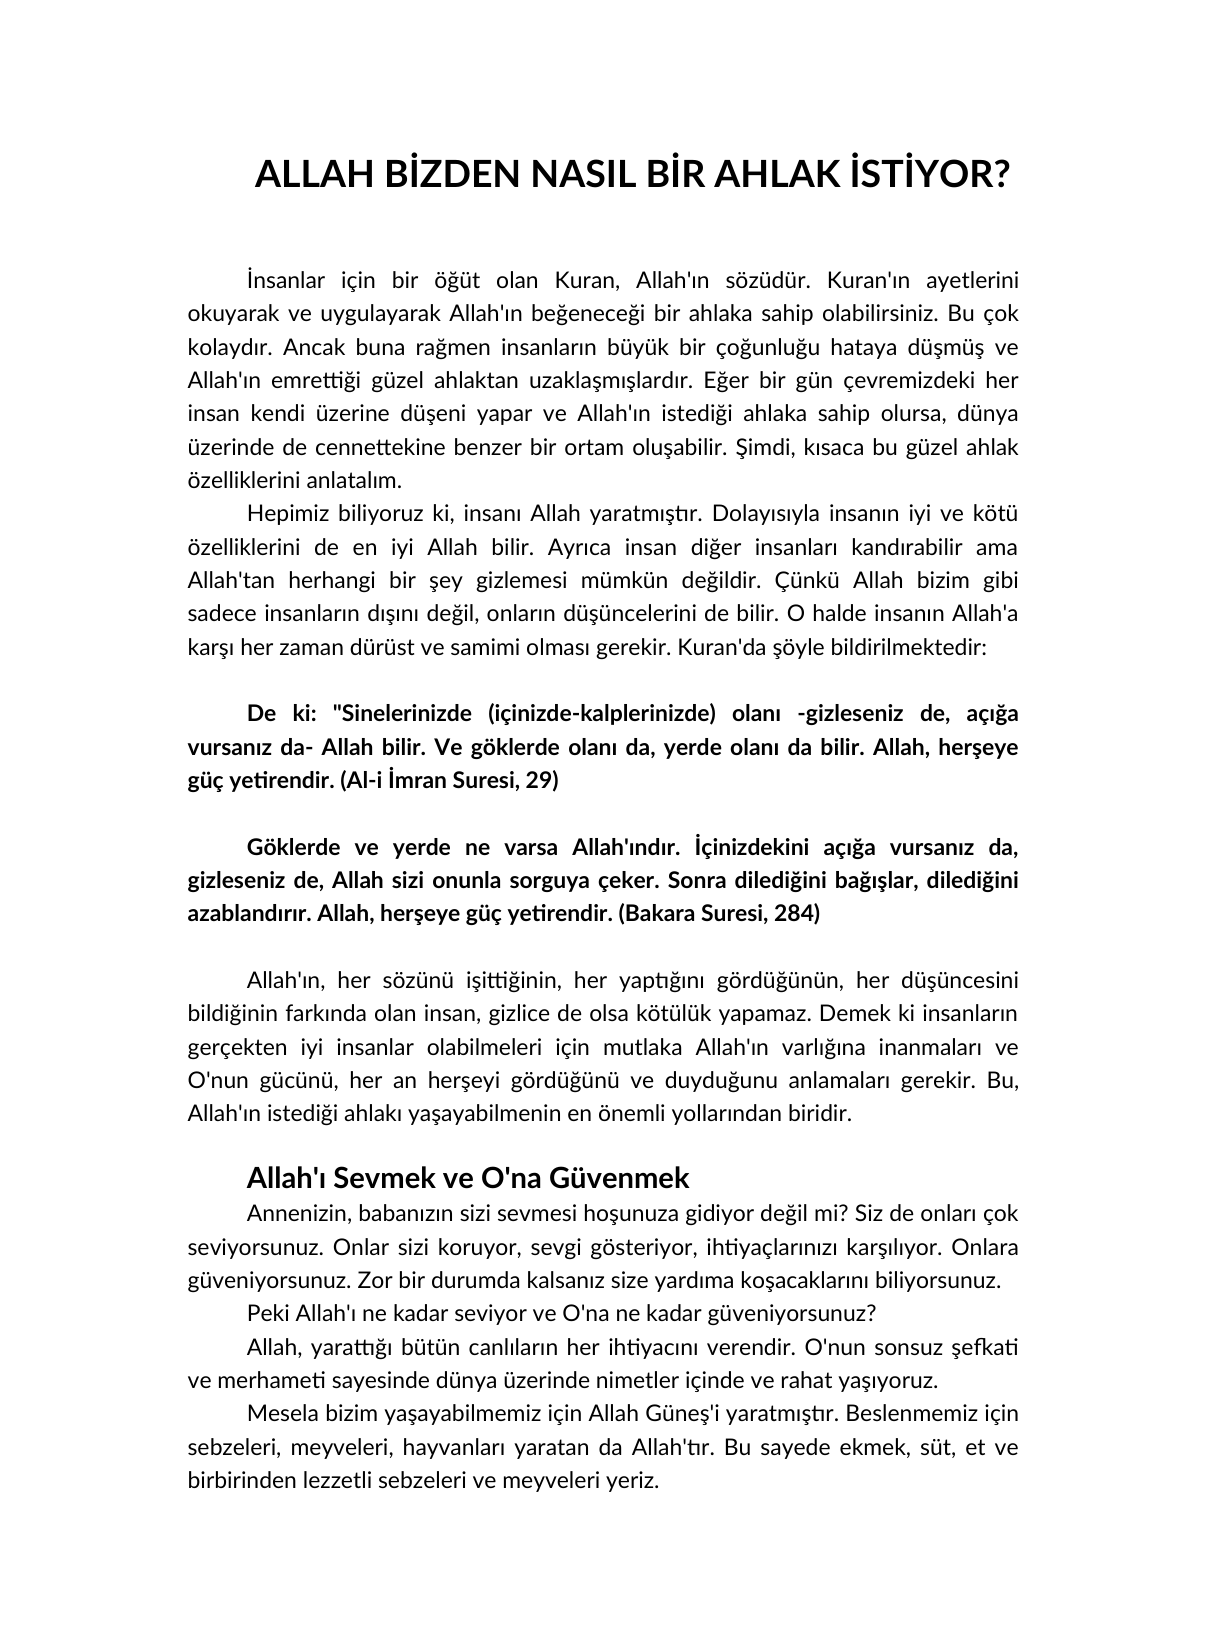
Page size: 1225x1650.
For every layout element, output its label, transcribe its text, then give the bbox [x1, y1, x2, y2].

text Allah'ın, her sözünü işittiğinin, her yaptığını gördüğünün, her düşüncesini bildiğinin farkında olan insan, gizlice de olsa kötülük yapamaz. Demek ki insanların gerçekten iyi insanlar olabilmeleri için mutlaka Allah'ın varlığına inanmaları ve O'nun gücünü, her an herşeyi gördüğünü ve duyduğunu anlamaları gerekir. Bu, Allah'ın istediği ahlakı yaşayabilmenin en önemli yollarından biridir. [187, 962, 1020, 1128]
text Peki Allah'ı ne kadar seviyor ve O'na ne kadar güveniyorsunuz? [187, 1295, 1020, 1328]
text Allah'ı Sevmek ve O'na Güvenmek [187, 1162, 1020, 1195]
text Annenizin, babanızın sizi sevmesi hoşunuza gidiyor değil mi? Siz de onları çok seviyorsunuz. Onlar sizi koruyor, sevgi gösteriyor, ihtiyaçlarınızı karşılıyor. Onlara güveniyorsunuz. Zor bir durumda kalsanız size yardıma koşacaklarını biliyorsunuz. [187, 1195, 1020, 1295]
text ALLAH BİZDEN NASIL BİR AHLAK İSTİYOR? [247, 150, 1020, 195]
text Göklerde ve yerde ne varsa Allah'ındır. İçinizdekini açığa vursanız da, gizleseniz de, Allah sizi onunla sorguya çeker. Sonra dilediğini bağışlar, dilediğini azablandırır. Allah, herşeye güç yetirendir. (Bakara Suresi, 284) [187, 828, 1020, 928]
text İnsanlar için bir öğüt olan Kuran, Allah'ın sözüdür. Kuran'ın ayetlerini okuyarak ve uygulayarak Allah'ın beğeneceği bir ahlaka sahip olabilirsiniz. Bu çok kolaydır. Ancak buna rağmen insanların büyük bir çoğunluğu hataya düşmüş ve Allah'ın emrettiği güzel ahlaktan uzaklaşmışlardır. Eğer bir gün çevremizdeki her insan kendi üzerine düşeni yapar ve Allah'ın istediği ahlaka sahip olursa, dünya üzerinde de cennettekine benzer bir ortam oluşabilir. Şimdi, kısaca bu güzel ahlak özelliklerini anlatalım. [187, 262, 1020, 495]
text De ki: "Sinelerinizde (içinizde-kalplerinizde) olanı -gizleseniz de, açığa vursanız da- Allah bilir. Ve göklerde olanı da, yerde olanı da bilir. Allah, herşeye güç yetirendir. (Al-i İmran Suresi, 29) [187, 695, 1020, 795]
text Hepimiz biliyoruz ki, insanı Allah yaratmıştır. Dolayısıyla insanın iyi ve kötü özelliklerini de en iyi Allah bilir. Ayrıca insan diğer insanları kandırabilir ama Allah'tan herhangi bir şey gizlemesi mümkün değildir. Çünkü Allah bizim gibi sadece insanların dışını değil, onların düşüncelerini de bilir. O halde insanın Allah'a karşı her zaman dürüst ve samimi olması gerekir. Kuran'da şöyle bildirilmektedir: [187, 495, 1020, 662]
text Allah, yarattığı bütün canlıların her ihtiyacını verendir. O'nun sonsuz şefkati ve merhameti sayesinde dünya üzerinde nimetler içinde ve rahat yaşıyoruz. [187, 1328, 1020, 1395]
text Mesela bizim yaşayabilmemiz için Allah Güneş'i yaratmıştır. Beslenmemiz için sebzeleri, meyveleri, hayvanları yaratan da Allah'tır. Bu sayede ekmek, süt, et ve birbirinden lezzetli sebzeleri ve meyveleri yeriz. [187, 1395, 1020, 1495]
